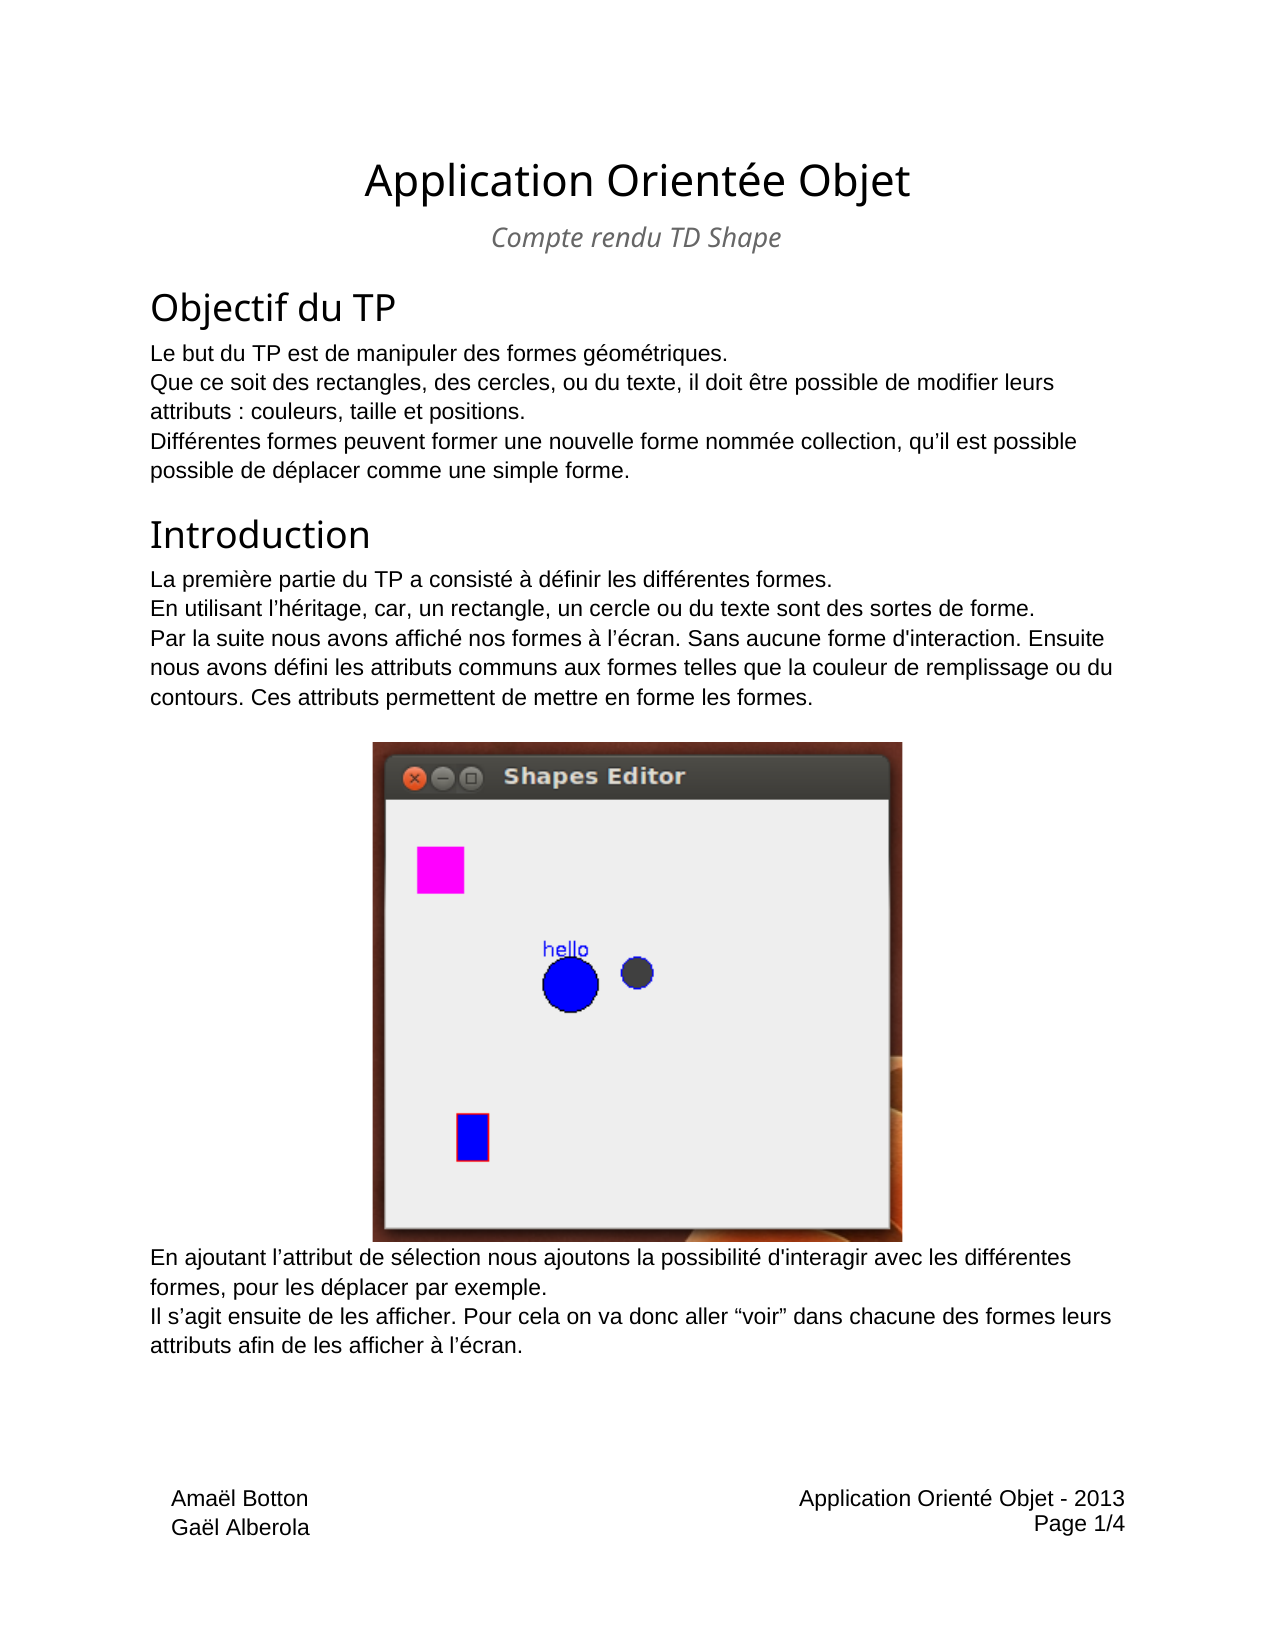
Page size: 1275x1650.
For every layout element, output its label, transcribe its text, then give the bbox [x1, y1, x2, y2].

title Application Orientée Objet [150, 150, 1125, 209]
text La première partie du TP a consisté à définir les différentes formes. [150, 567, 1125, 592]
text Le but du TP est de manipuler des formes géométriques. [150, 340, 1125, 366]
text Il s’agit ensuite de les afficher. Pour cela on va donc aller “voir” dans chacune des formes leurs attributs afin de les afficher à l’écran. [150, 1304, 1125, 1359]
picture [372, 742, 903, 1242]
text Par la suite nous avons affiché nos formes à l’écran. Sans aucune forme d'interaction. Ensuite nous avons défini les attributs communs aux formes telles que la couleur de remplissage ou du contours. Ces attributs permettent de mettre en forme les formes. [150, 625, 1125, 710]
text En utilisant l’héritage, car, un rectangle, un cercle ou du texte sont des sortes de forme. [150, 596, 1125, 622]
subtitle Introduction [150, 508, 1125, 559]
text Différentes formes peuvent former une nouvelle forme nommée collection, qu’il est possible possible de déplacer comme une simple forme. [150, 428, 1125, 483]
subtitle Compte rendu TD Shape [150, 218, 1125, 255]
text Que ce soit des rectangles, des cercles, ou du texte, il doit être possible de modifier leurs attributs : couleurs, taille et positions. [150, 370, 1125, 425]
subtitle Objectif du TP [150, 282, 1125, 333]
text En ajoutant l’attribut de sélection nous ajoutons la possibilité d'interagir avec les différentes formes, pour les déplacer par exemple. [150, 1245, 1125, 1300]
